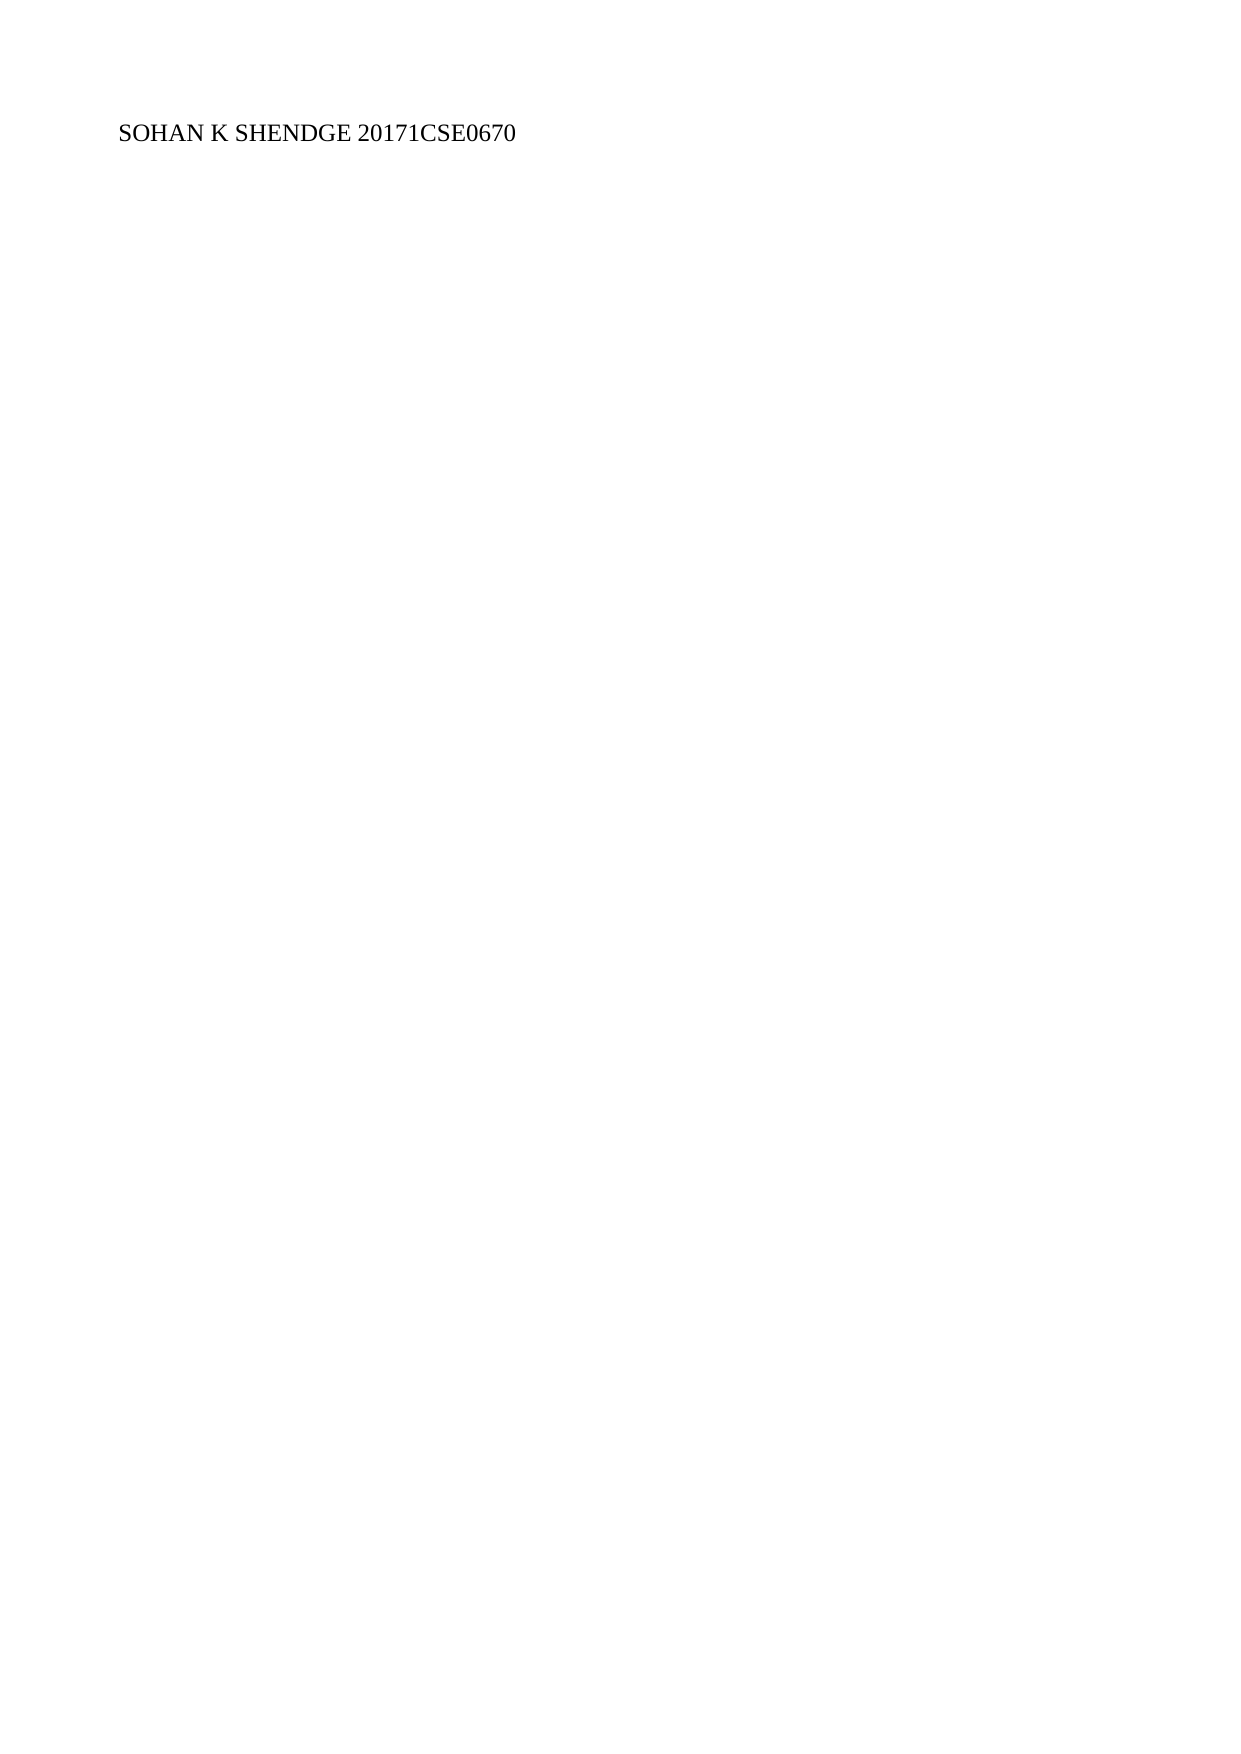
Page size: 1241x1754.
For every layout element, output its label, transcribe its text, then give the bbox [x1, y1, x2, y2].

text SOHAN K SHENDGE 20171CSE0670 [118, 118, 1122, 147]
